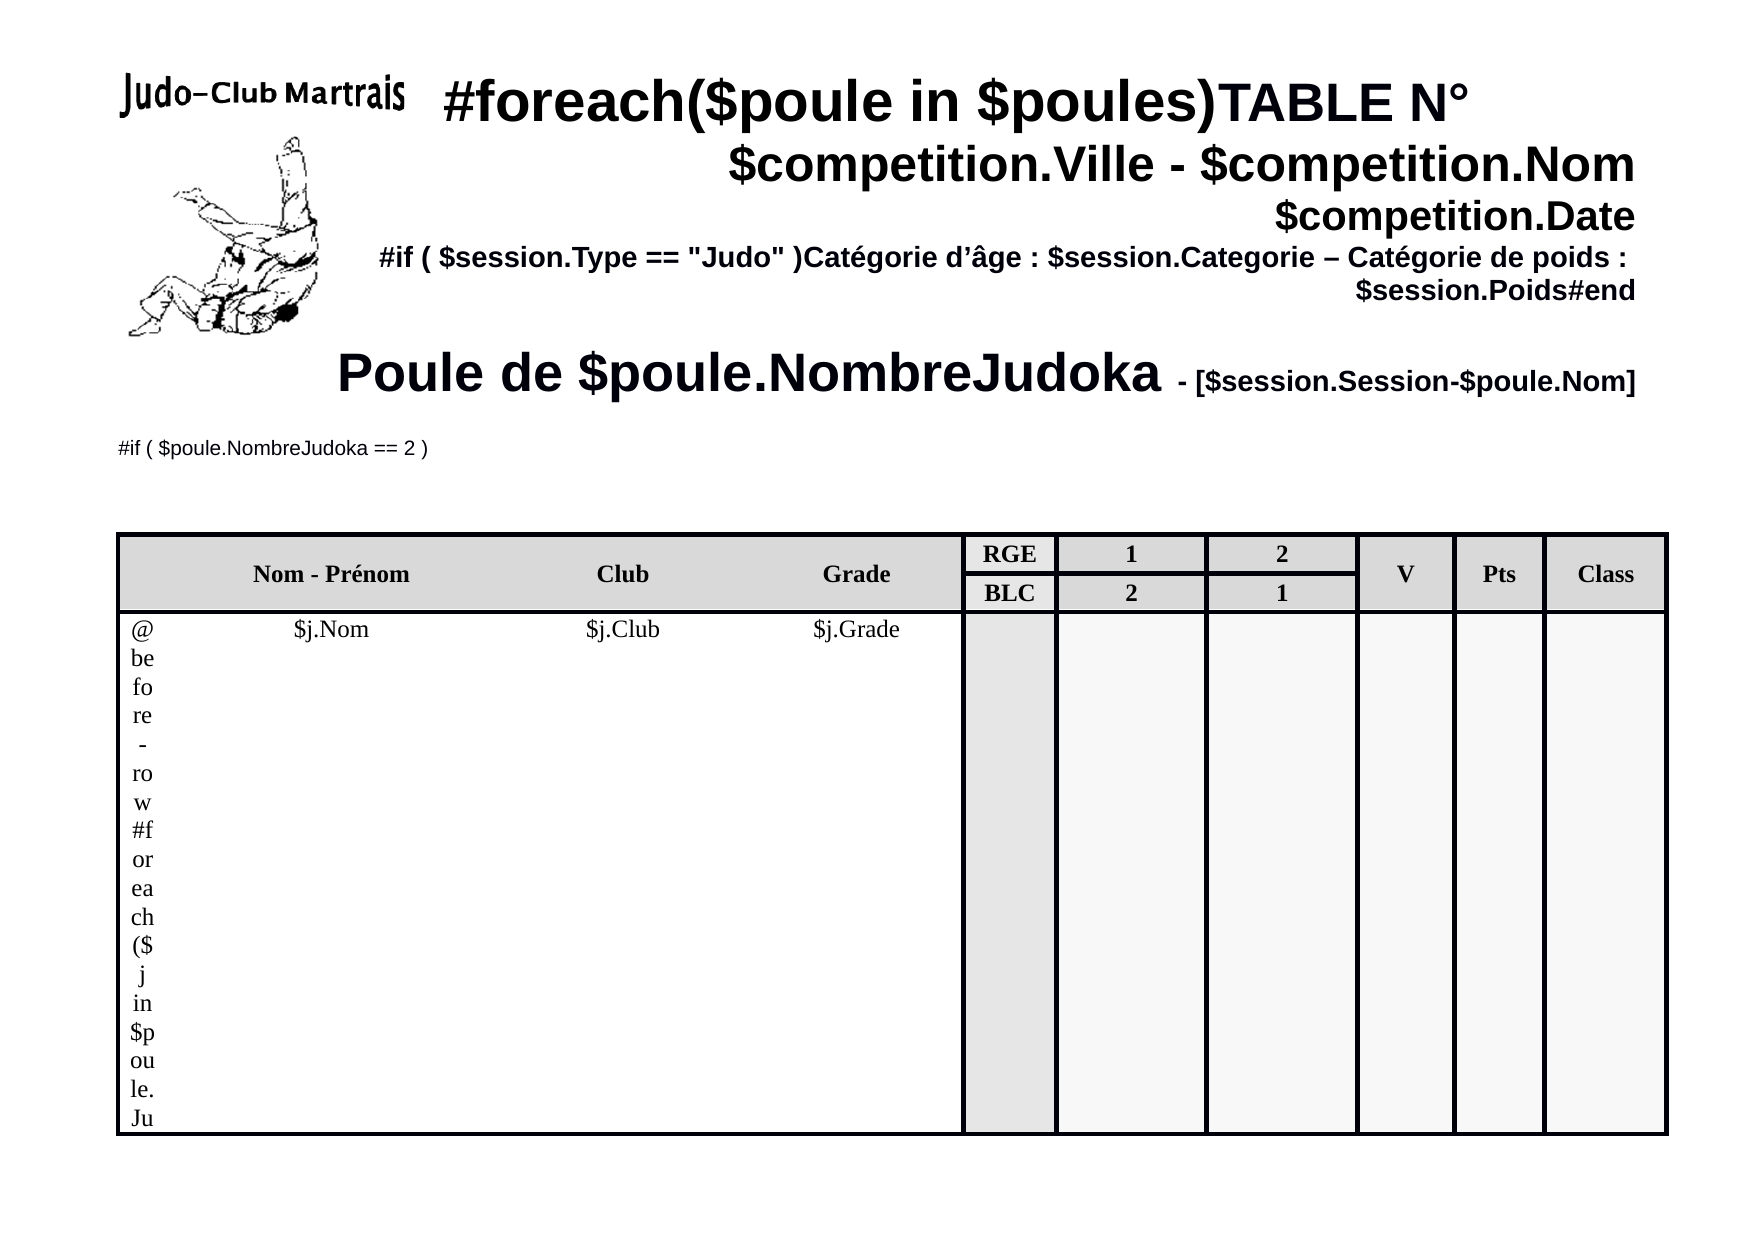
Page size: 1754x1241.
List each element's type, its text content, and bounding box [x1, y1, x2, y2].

text #if ( $session.Type == "Judo" )Catégorie d’âge : $session.Categorie – Catégorie de poids : $session.Poids#end [405, 240, 1636, 307]
text Poule de $poule.NombreJudoka - [$session.Session-$poule.Nom] [118, 340, 1636, 403]
table_header 1 [1059, 537, 1204, 571]
table_cell $j.Nom [167, 614, 496, 1132]
table_cell 2 [1059, 576, 1204, 609]
table_header Club [496, 537, 749, 609]
table_header Pts [1457, 537, 1542, 609]
table_cell 1 [1209, 576, 1355, 609]
text $competition.Date [405, 192, 1636, 240]
text #foreach($poule in $poules)TABLE N° [118, 67, 1636, 134]
table_header Nom - Prénom [167, 537, 496, 609]
table_cell $j.Club [496, 614, 749, 1132]
table_header [120, 537, 167, 609]
table_cell [1059, 614, 1204, 1132]
table_header 2 [1209, 537, 1355, 571]
text $competition.Ville - $competition.Nom [405, 134, 1636, 192]
table_header Grade [749, 537, 961, 609]
table_cell [1547, 614, 1664, 1132]
text #if ( $poule.NombreJudoka == 2 ) [118, 436, 1636, 460]
table_cell [1457, 614, 1542, 1132]
table_cell BLC [966, 576, 1054, 609]
table_cell $j.Grade [749, 614, 961, 1132]
table_header Class [1547, 537, 1664, 609]
table_cell [966, 614, 1054, 1132]
table_cell [1360, 614, 1452, 1132]
picture [119, 69, 405, 339]
table_header RGE [966, 537, 1054, 571]
table_header V [1360, 537, 1452, 609]
table_cell @before-row#foreach($j in $poule.Ju [120, 614, 167, 1132]
table_cell [1209, 614, 1355, 1132]
